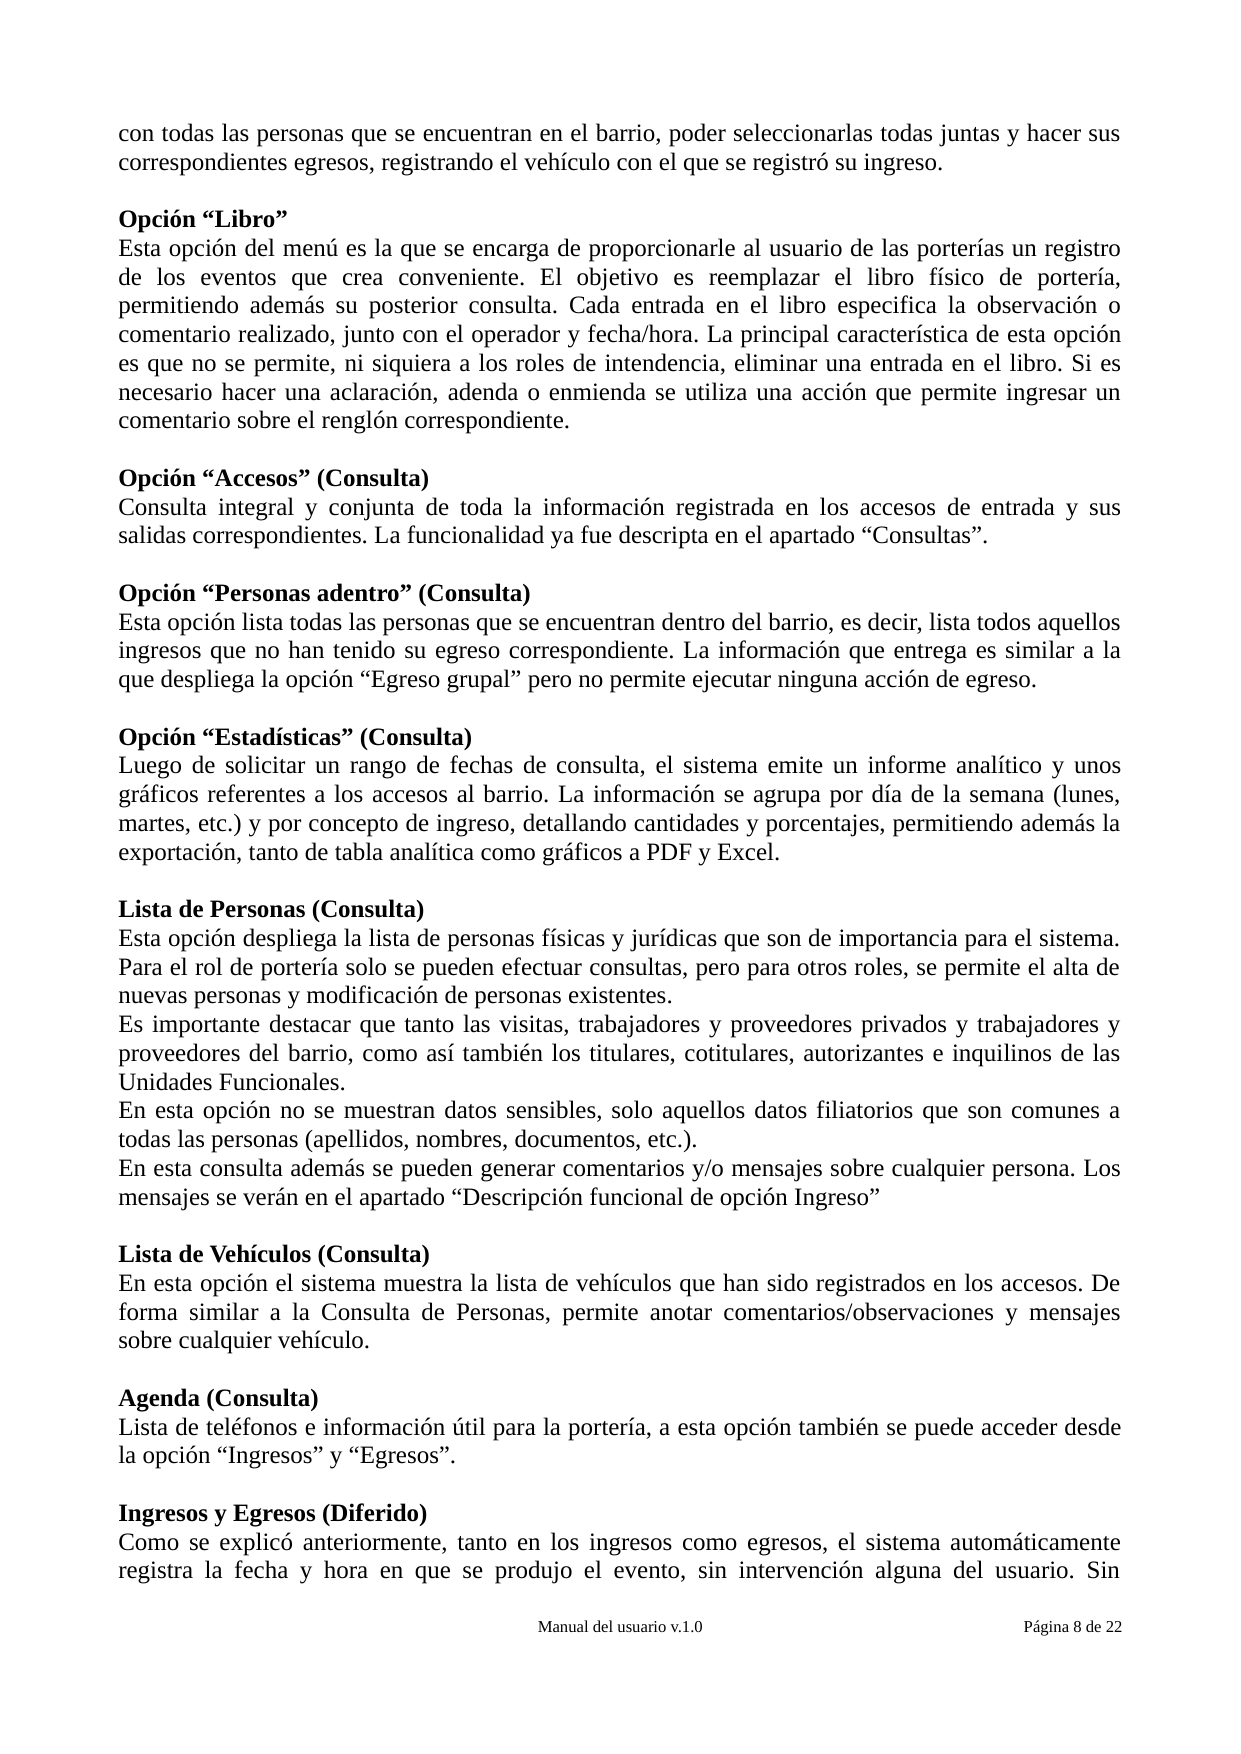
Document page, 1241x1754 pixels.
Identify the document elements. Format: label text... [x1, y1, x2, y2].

text con todas las personas que se encuentran en el barrio, poder seleccionarlas todas juntas y hacer sus correspondientes egresos, registrando el vehículo con el que se registró su ingreso. [118, 118, 1122, 176]
text En esta opción el sistema muestra la lista de vehículos que han sido registrados en los accesos. De forma similar a la Consulta de Personas, permite anotar comentarios/observaciones y mensajes sobre cualquier vehículo. [118, 1268, 1122, 1354]
text Opción “Estadísticas” (Consulta) [118, 722, 1122, 751]
text Esta opción del menú es la que se encarga de proporcionarle al usuario de las porterías un registro de los eventos que crea conveniente. El objetivo es reemplazar el libro físico de portería, permitiendo además su posterior consulta. Cada entrada en el libro especifica la observación o comentario realizado, junto con el operador y fecha/hora. La principal característica de esta opción es que no se permite, ni siquiera a los roles de intendencia, eliminar una entrada en el libro. Si es necesario hacer una aclaración, adenda o enmienda se utiliza una acción que permite ingresar un comentario sobre el renglón correspondiente. [118, 233, 1122, 434]
text Agenda (Consulta) [118, 1383, 1122, 1412]
text Esta opción despliega la lista de personas físicas y jurídicas que son de importancia para el sistema. Para el rol de portería solo se pueden efectuar consultas, pero para otros roles, se permite el alta de nuevas personas y modificación de personas existentes. [118, 923, 1122, 1009]
text Como se explicó anteriormente, tanto en los ingresos como egresos, el sistema automáticamente registra la fecha y hora en que se produjo el evento, sin intervención alguna del usuario. Sin [118, 1527, 1122, 1584]
text Opción “Accesos” (Consulta) [118, 463, 1122, 492]
text En esta consulta además se pueden generar comentarios y/o mensajes sobre cualquier persona. Los mensajes se verán en el apartado “Descripción funcional de opción Ingreso” [118, 1153, 1122, 1211]
text Lista de Vehículos (Consulta) [118, 1239, 1122, 1268]
text Es importante destacar que tanto las visitas, trabajadores y proveedores privados y trabajadores y proveedores del barrio, como así también los titulares, cotitulares, autorizantes e inquilinos de las Unidades Funcionales. [118, 1009, 1122, 1096]
text En esta opción no se muestran datos sensibles, solo aquellos datos filiatorios que son comunes a todas las personas (apellidos, nombres, documentos, etc.). [118, 1096, 1122, 1153]
text Lista de Personas (Consulta) [118, 894, 1122, 923]
text Esta opción lista todas las personas que se encuentran dentro del barrio, es decir, lista todos aquellos ingresos que no han tenido su egreso correspondiente. La información que entrega es similar a la que despliega la opción “Egreso grupal” pero no permite ejecutar ninguna acción de egreso. [118, 607, 1122, 693]
text Consulta integral y conjunta de toda la información registrada en los accesos de entrada y sus salidas correspondientes. La funcionalidad ya fue descripta en el apartado “Consultas”. [118, 492, 1122, 549]
text Luego de solicitar un rango de fechas de consulta, el sistema emite un informe analítico y unos gráficos referentes a los accesos al barrio. La información se agrupa por día de la semana (lunes, martes, etc.) y por concepto de ingreso, detallando cantidades y porcentajes, permitiendo además la exportación, tanto de tabla analítica como gráficos a PDF y Excel. [118, 751, 1122, 866]
text Opción “Libro” [118, 204, 1122, 233]
text Opción “Personas adentro” (Consulta) [118, 578, 1122, 607]
text Lista de teléfonos e información útil para la portería, a esta opción también se puede acceder desde la opción “Ingresos” y “Egresos”. [118, 1412, 1122, 1469]
text Ingresos y Egresos (Diferido) [118, 1498, 1122, 1527]
